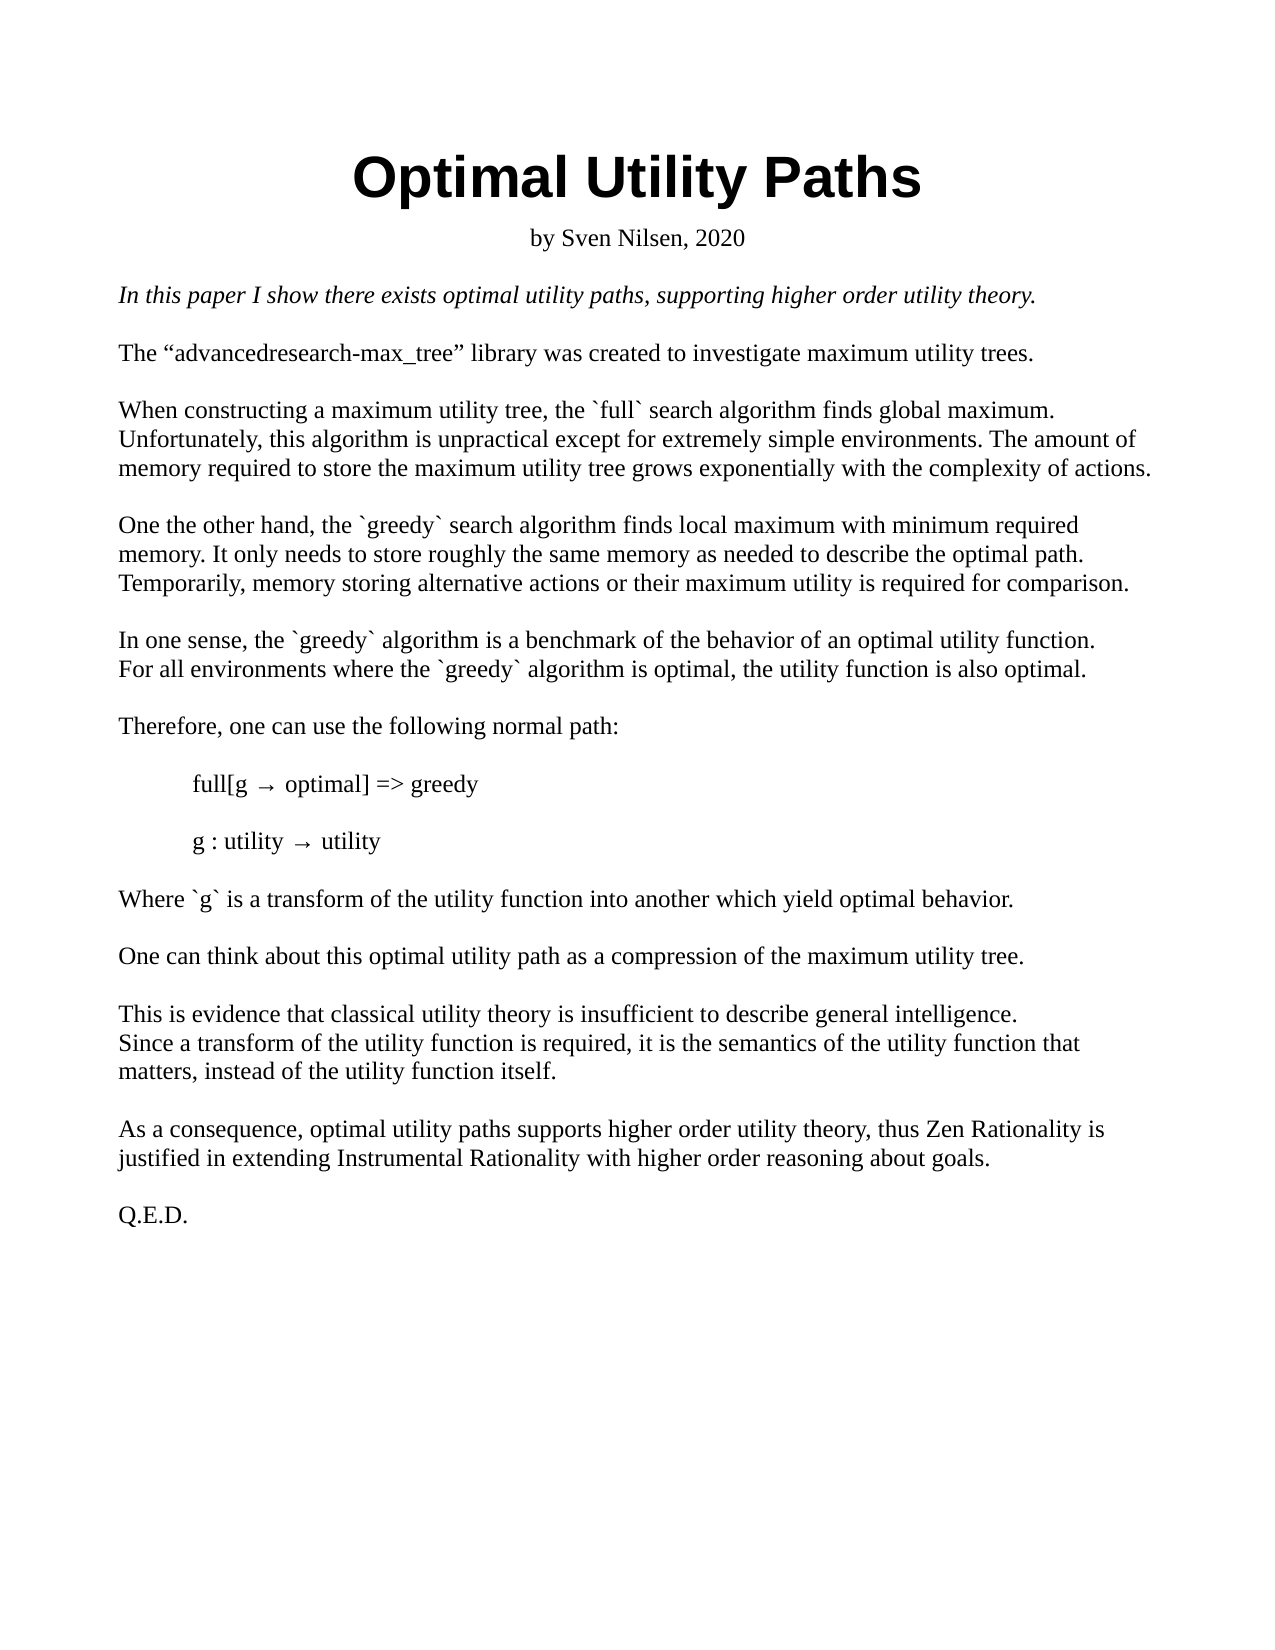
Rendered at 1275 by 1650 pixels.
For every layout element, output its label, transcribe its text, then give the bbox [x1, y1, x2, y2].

text Since a transform of the utility function is required, it is the semantics of the utility function that matters, instead of the utility function itself. [118, 1028, 1157, 1085]
text As a consequence, optimal utility paths supports higher order utility theory, thus Zen Rationality is justified in extending Instrumental Rationality with higher order reasoning about goals. [118, 1114, 1157, 1171]
text Q.E.D. [118, 1200, 1157, 1229]
text For all environments where the `greedy` algorithm is optimal, the utility function is also optimal. [118, 654, 1157, 683]
text g : utility → utility [118, 826, 1157, 855]
text One the other hand, the `greedy` search algorithm finds local maximum with minimum required memory. It only needs to store roughly the same memory as needed to describe the optimal path. Temporarily, memory storing alternative actions or their maximum utility is required for comparison. [118, 510, 1157, 596]
text by Sven Nilsen, 2020 [118, 223, 1157, 251]
text This is evidence that classical utility theory is insufficient to describe general intelligence. [118, 999, 1157, 1028]
text One can think about this optimal utility path as a compression of the maximum utility tree. [118, 941, 1157, 970]
text In one sense, the `greedy` algorithm is a benchmark of the behavior of an optimal utility function. [118, 625, 1157, 654]
text When constructing a maximum utility tree, the `full` search algorithm finds global maximum. Unfortunately, this algorithm is unpractical except for extremely simple environments. The amount of memory required to store the maximum utility tree grows exponentially with the complexity of actions. [118, 395, 1157, 481]
text full[g → optimal] => greedy [118, 769, 1157, 798]
text Where `g` is a transform of the utility function into another which yield optimal behavior. [118, 884, 1157, 913]
text The “advancedresearch-max_tree” library was created to investigate maximum utility trees. [118, 338, 1157, 366]
text In this paper I show there exists optimal utility paths, supporting higher order utility theory. [118, 280, 1157, 309]
text Therefore, one can use the following normal path: [118, 711, 1157, 740]
title Optimal Utility Paths [118, 143, 1157, 210]
